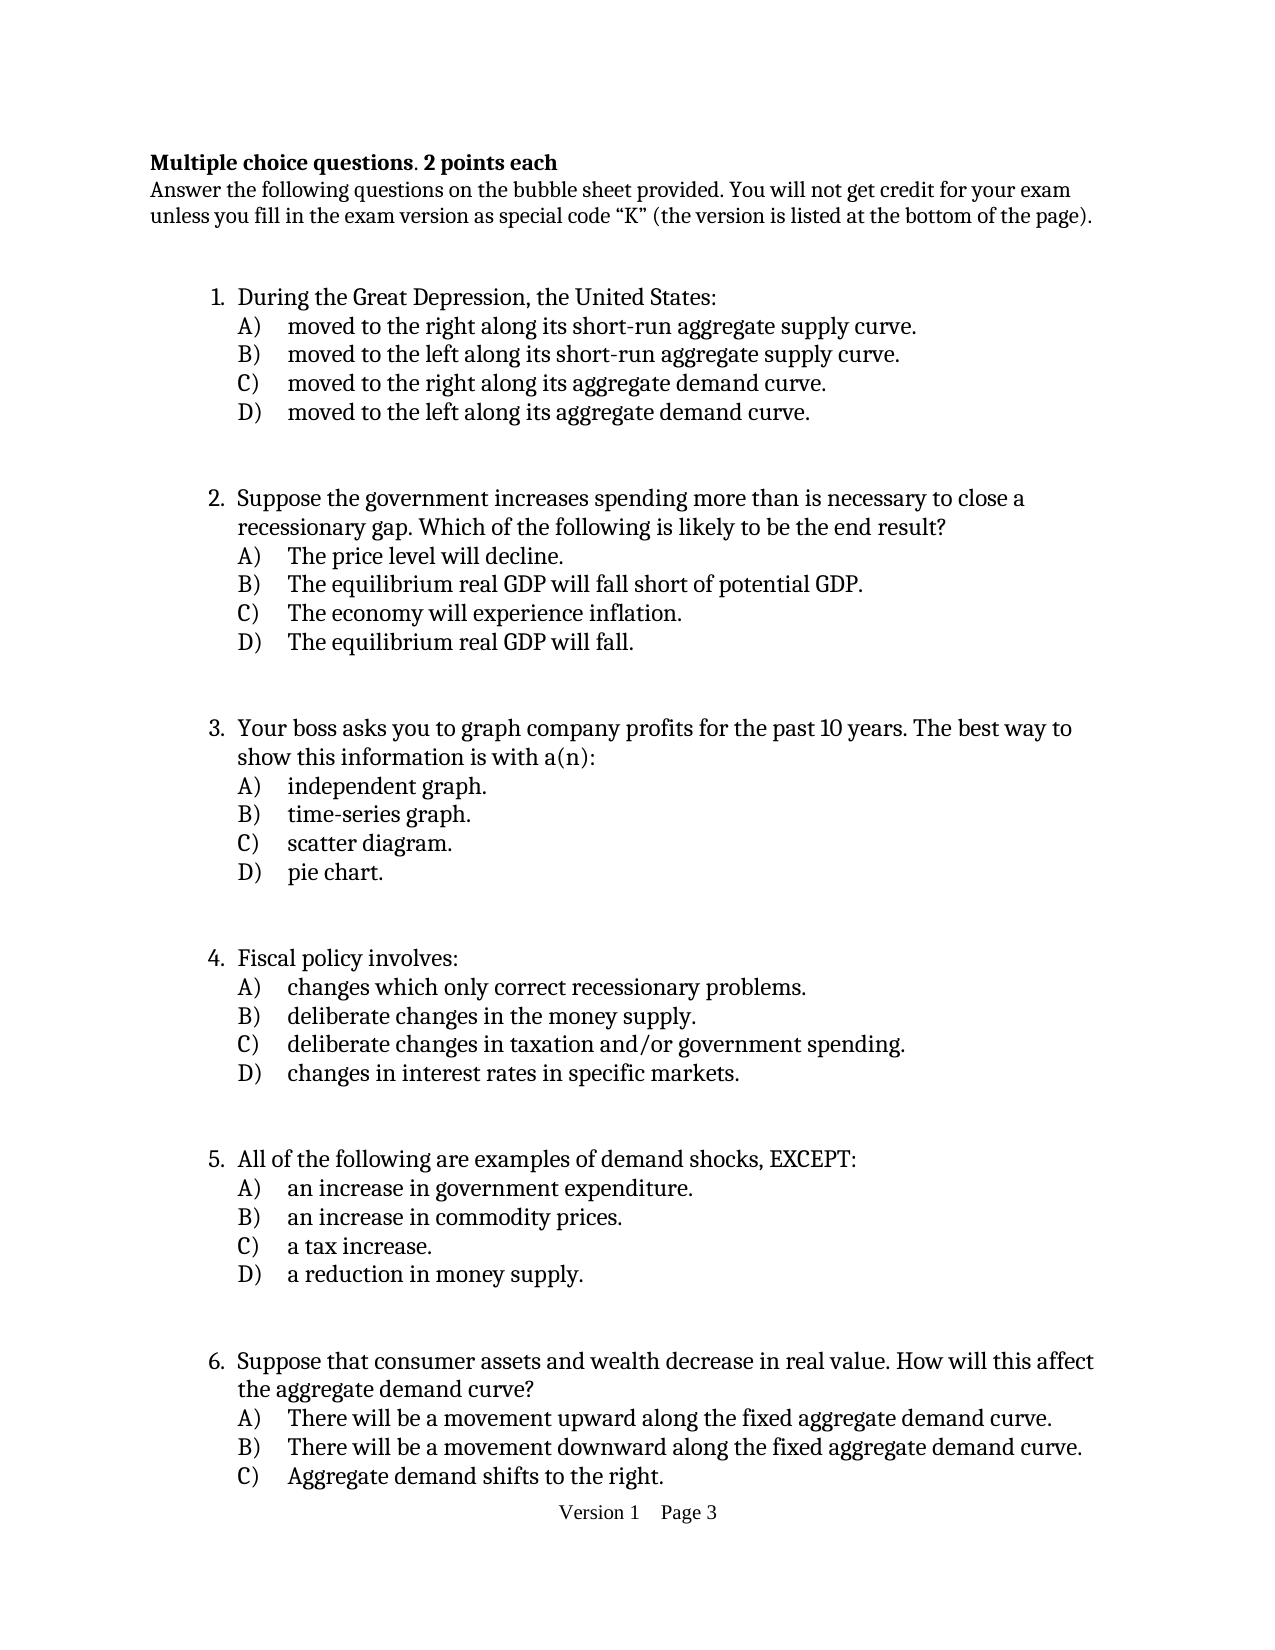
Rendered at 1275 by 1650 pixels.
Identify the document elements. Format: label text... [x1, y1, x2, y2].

table_cell There will be a movement upward along the fixed aggregate demand curve. [281, 1404, 1131, 1433]
table_cell [156, 340, 231, 369]
table_cell moved to the left along its aggregate demand curve. [281, 398, 1131, 427]
table_cell A) [231, 772, 281, 800]
table_header During the Great Depression, the United States: [231, 283, 1131, 312]
table_cell The equilibrium real GDP will fall short of potential GDP. [281, 570, 1131, 599]
table_cell time-series graph. [281, 800, 1131, 829]
table_cell C) [231, 1232, 281, 1260]
table_cell D) [231, 398, 281, 427]
table_cell [156, 369, 231, 398]
table_cell an increase in government expenditure. [281, 1174, 1131, 1203]
table_header Suppose the government increases spending more than is necessary to close a recessionary gap. Which of the following is likely to be the end result? [231, 484, 1131, 542]
table_cell [156, 599, 231, 628]
table_cell B) [231, 1433, 281, 1462]
table_header Your boss asks you to graph company profits for the past 10 years. The best way to show this information is with a(n): [231, 714, 1131, 772]
table_cell B) [231, 570, 281, 599]
table_cell B) [231, 1203, 281, 1232]
table_cell [156, 772, 231, 800]
table_header Suppose that consumer assets and wealth decrease in real value. How will this affect the aggregate demand curve? [231, 1347, 1131, 1404]
table_cell A) [231, 973, 281, 1002]
table_cell B) [231, 340, 281, 369]
table_cell deliberate changes in taxation and/or government spending. [281, 1030, 1131, 1059]
table_cell D) [231, 628, 281, 657]
table_cell [156, 1462, 231, 1490]
table_cell independent graph. [281, 772, 1131, 800]
table_cell [156, 1002, 231, 1030]
table_cell A) [231, 542, 281, 570]
table_cell changes which only correct recessionary problems. [281, 973, 1131, 1002]
table_cell C) [231, 369, 281, 398]
table_cell [156, 800, 231, 829]
table_cell D) [231, 858, 281, 887]
table_header 5. [156, 1145, 231, 1174]
table_cell The economy will experience inflation. [281, 599, 1131, 628]
table_cell The equilibrium real GDP will fall. [281, 628, 1131, 657]
table_cell [156, 973, 231, 1002]
table_cell [156, 1059, 231, 1088]
table_cell [156, 829, 231, 858]
table_header 6. [156, 1347, 231, 1404]
table_cell Aggregate demand shifts to the right. [281, 1462, 1131, 1490]
table_cell a reduction in money supply. [281, 1260, 1131, 1289]
table_cell [156, 312, 231, 340]
table_cell A) [231, 312, 281, 340]
table_cell moved to the right along its aggregate demand curve. [281, 369, 1131, 398]
table_cell moved to the right along its short-run aggregate supply curve. [281, 312, 1131, 340]
table_cell scatter diagram. [281, 829, 1131, 858]
table_header 2. [156, 484, 231, 542]
table_cell D) [231, 1059, 281, 1088]
table_cell [156, 542, 231, 570]
table_cell [156, 1030, 231, 1059]
table_cell [156, 398, 231, 427]
table_cell A) [231, 1174, 281, 1203]
table_cell [156, 1260, 231, 1289]
table_cell C) [231, 1030, 281, 1059]
table_cell [156, 1433, 231, 1462]
table_cell [156, 1404, 231, 1433]
table_cell [156, 1203, 231, 1232]
table_header All of the following are examples of demand shocks, EXCEPT: [231, 1145, 1131, 1174]
table_cell B) [231, 800, 281, 829]
table_cell C) [231, 829, 281, 858]
table_cell a tax increase. [281, 1232, 1131, 1260]
table_cell an increase in commodity prices. [281, 1203, 1131, 1232]
table_cell B) [231, 1002, 281, 1030]
table_cell pie chart. [281, 858, 1131, 887]
table_cell moved to the left along its short-run aggregate supply curve. [281, 340, 1131, 369]
table_cell D) [231, 1260, 281, 1289]
table_cell [156, 1232, 231, 1260]
table_cell There will be a movement downward along the fixed aggregate demand curve. [281, 1433, 1131, 1462]
table_cell The price level will decline. [281, 542, 1131, 570]
table_cell [156, 628, 231, 657]
table_cell A) [231, 1404, 281, 1433]
table_cell changes in interest rates in specific markets. [281, 1059, 1131, 1088]
table_header Fiscal policy involves: [231, 944, 1131, 973]
table_cell C) [231, 599, 281, 628]
text Multiple choice questions. 2 points each [150, 150, 1125, 176]
table_cell [156, 858, 231, 887]
text Answer the following questions on the bubble sheet provided. You will not get credit for your exam unless you fill in the exam version as special code “K” (the version is listed at the bottom of the page). [150, 176, 1125, 229]
table_header 4. [156, 944, 231, 973]
table_cell C) [231, 1462, 281, 1490]
table_cell deliberate changes in the money supply. [281, 1002, 1131, 1030]
table_cell [156, 570, 231, 599]
table_header 1. [156, 283, 231, 312]
table_cell [156, 1174, 231, 1203]
table_header 3. [156, 714, 231, 772]
